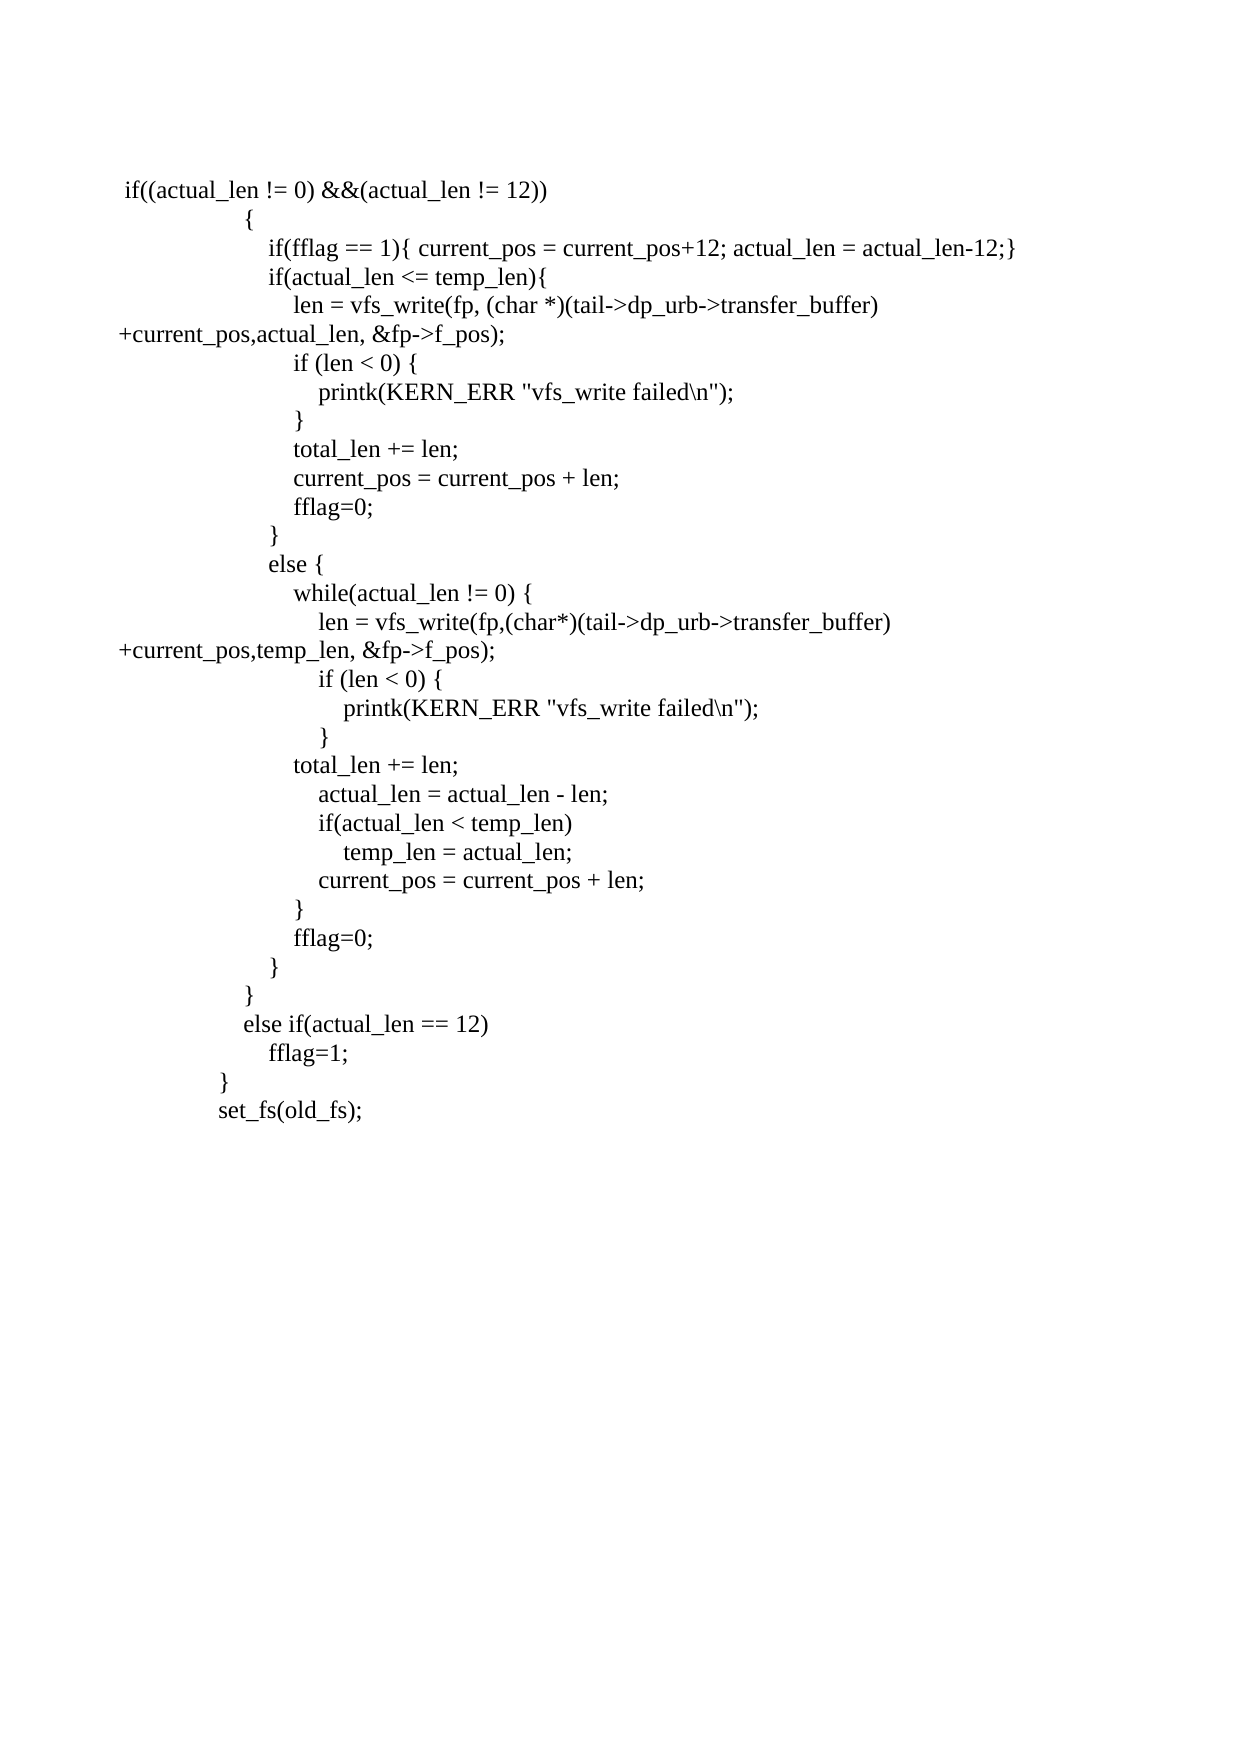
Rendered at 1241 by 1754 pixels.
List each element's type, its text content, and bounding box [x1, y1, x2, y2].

text if (len < 0) { [118, 664, 1122, 693]
text current_pos = current_pos + len; [118, 866, 1122, 894]
text fflag=1; [118, 1038, 1122, 1067]
text total_len += len; [118, 751, 1122, 779]
text printk(KERN_ERR "vfs_write failed\n"); [118, 377, 1122, 406]
text if((actual_len != 0) &&(actual_len != 12)) [118, 176, 1122, 204]
text printk(KERN_ERR "vfs_write failed\n"); [118, 693, 1122, 722]
text actual_len = actual_len - len; [118, 779, 1122, 808]
text } [118, 1067, 1122, 1096]
text current_pos = current_pos + len; [118, 463, 1122, 492]
text if(actual_len < temp_len) [118, 808, 1122, 837]
text } [118, 406, 1122, 434]
text total_len += len; [118, 434, 1122, 463]
text } [118, 952, 1122, 981]
text if(actual_len <= temp_len){ [118, 262, 1122, 291]
text { [118, 204, 1122, 233]
text if(fflag == 1){ current_pos = current_pos+12; actual_len = actual_len-12;} [118, 233, 1122, 262]
text len = vfs_write(fp, (char *)(tail->dp_urb->transfer_buffer)+current_pos,actual_len, &fp->f_pos); [118, 291, 1122, 348]
text } [118, 521, 1122, 549]
text while(actual_len != 0) { [118, 578, 1122, 607]
text temp_len = actual_len; [118, 837, 1122, 866]
text if (len < 0) { [118, 348, 1122, 377]
text len = vfs_write(fp,(char*)(tail->dp_urb->transfer_buffer)+current_pos,temp_len, &fp->f_pos); [118, 607, 1122, 664]
text } [118, 894, 1122, 923]
text set_fs(old_fs); [118, 1096, 1122, 1124]
text else if(actual_len == 12) [118, 1009, 1122, 1038]
text else { [118, 549, 1122, 578]
text fflag=0; [118, 923, 1122, 952]
text fflag=0; [118, 492, 1122, 521]
text } [118, 722, 1122, 751]
text } [118, 981, 1122, 1009]
